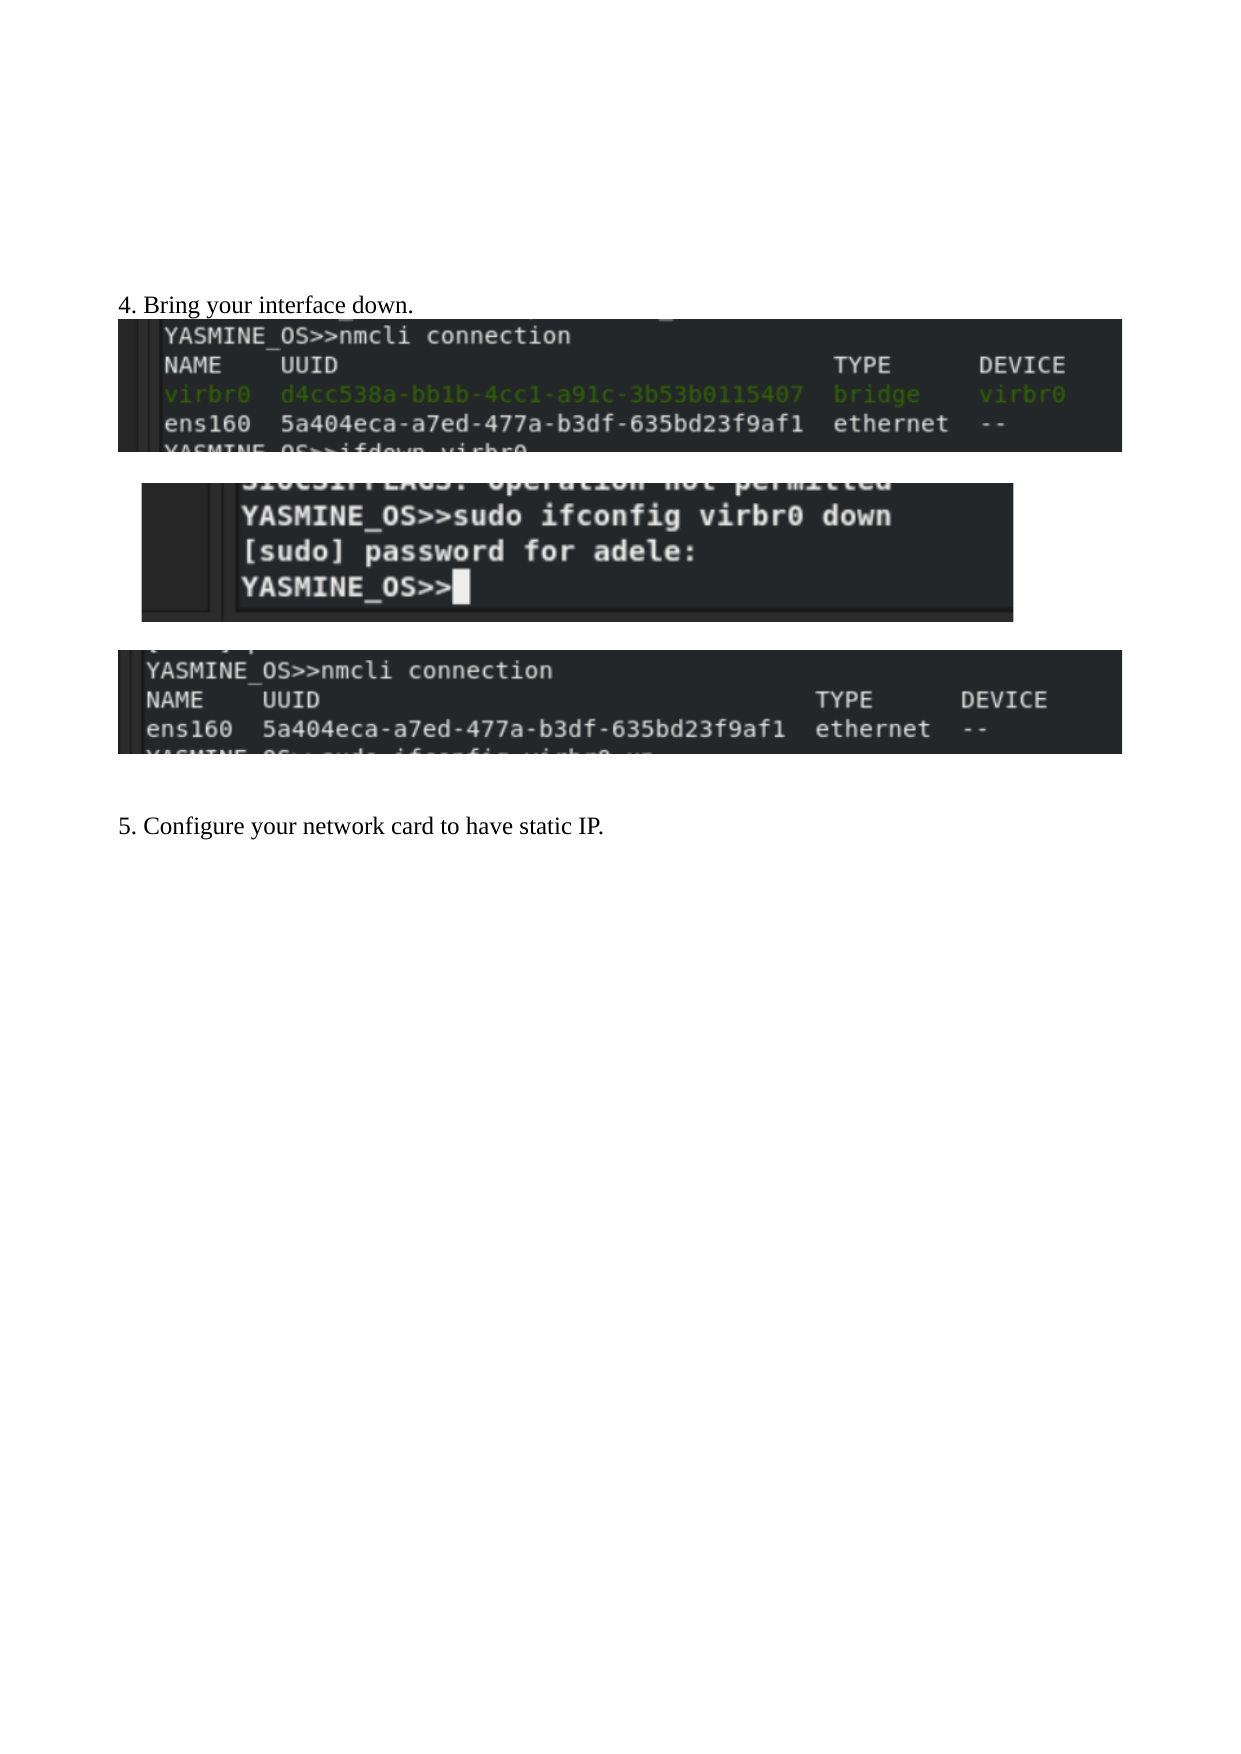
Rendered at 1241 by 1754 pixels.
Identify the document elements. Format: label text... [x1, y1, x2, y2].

text 4. Bring your interface down. [118, 291, 1122, 319]
picture [118, 319, 1123, 452]
text 5. Configure your network card to have static IP. [118, 811, 1122, 840]
picture [118, 650, 1123, 754]
picture [141, 483, 1014, 622]
